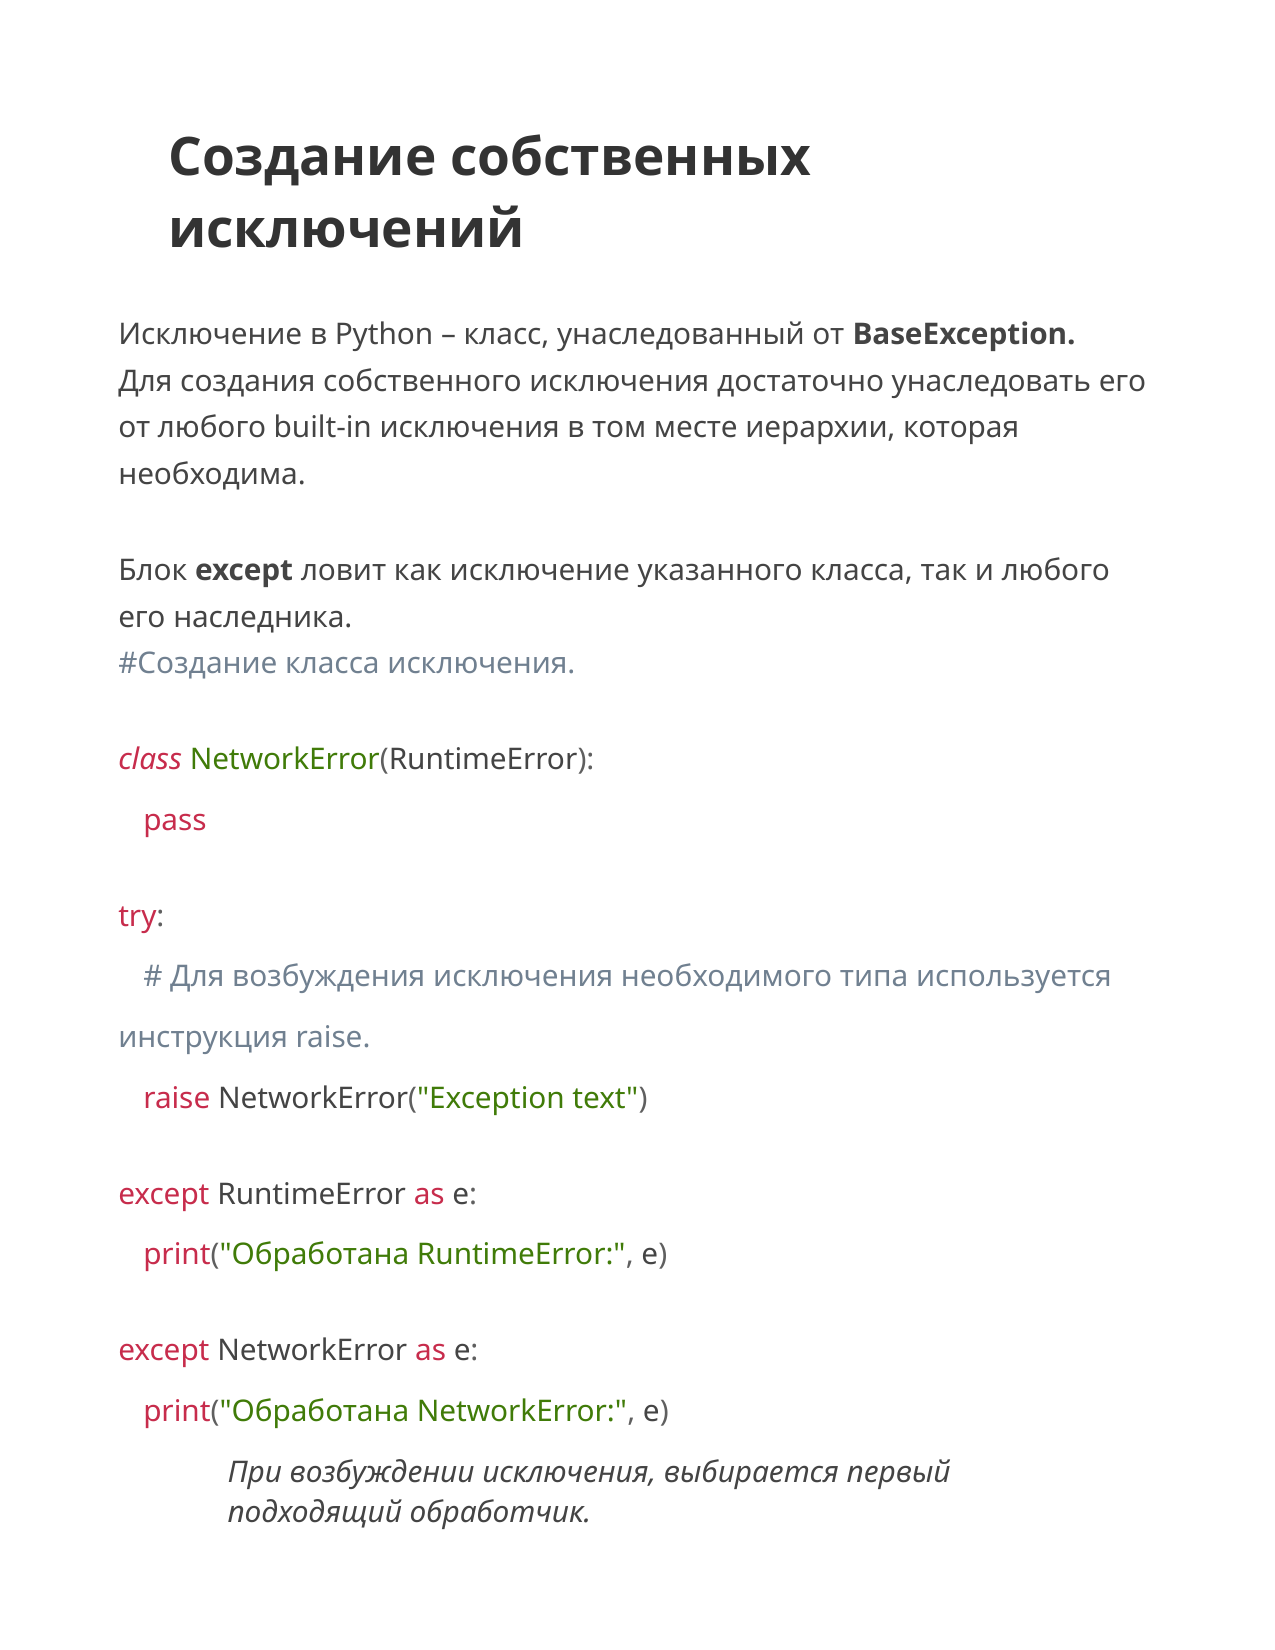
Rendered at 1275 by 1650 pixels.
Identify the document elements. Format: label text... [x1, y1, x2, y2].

text Для создания собственного исключения достаточно унаследовать его от любого built-in исключения в том месте иерархии, которая необходима. [118, 359, 1157, 493]
text raise NetworkError("Exception text") [118, 1076, 1157, 1117]
text Исключение в Python – класс, унаследованный от BaseException. [118, 313, 1157, 353]
text Блок except ловит как исключение указанного класса, так и любого его наследника. [118, 549, 1157, 636]
text print("Обработана RuntimeError:", e) [118, 1233, 1157, 1273]
text except NetworkError as e: [118, 1329, 1157, 1369]
text try: [118, 894, 1157, 935]
text # Для возбуждения исключения необходимого типа используется инструкция raise. [118, 955, 1157, 1056]
text print("Обработана NetworkError:", e) [118, 1389, 1157, 1430]
subtitle Создание собственных исключений [168, 118, 1107, 263]
text except RuntimeError as e: [118, 1172, 1157, 1213]
text При возбуждении исключения, выбирается первый подходящий обработчик. [227, 1450, 1048, 1531]
text class NetworkError(RuntimeError): [118, 738, 1157, 778]
text #Создание класса исключения. [118, 642, 1157, 682]
text pass [118, 798, 1157, 839]
